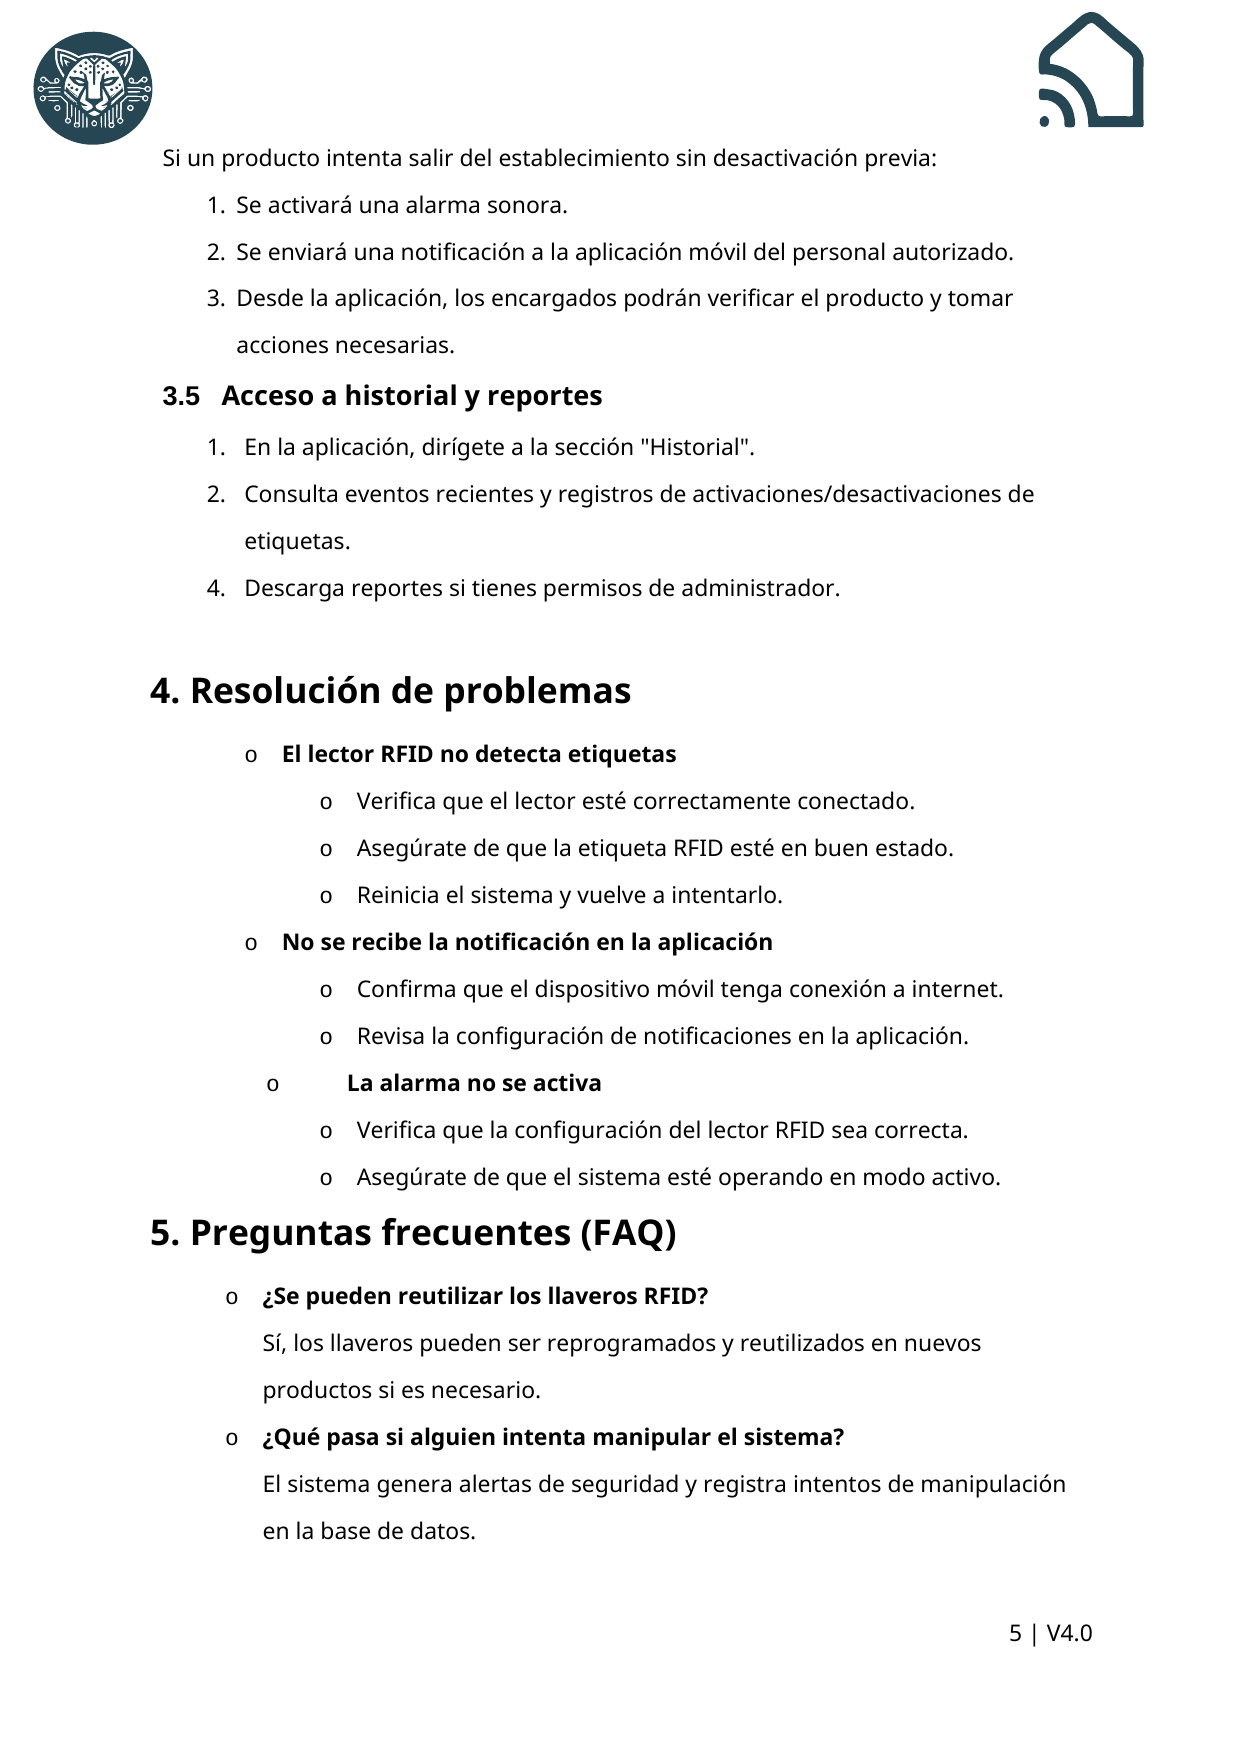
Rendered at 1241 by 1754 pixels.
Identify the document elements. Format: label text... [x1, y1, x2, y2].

list Verifica que la configuración del lector RFID sea correcta. [319, 1114, 1093, 1145]
list Desde la aplicación, los encargados podrán verificar el producto y tomar acciones necesarias. [207, 282, 1093, 360]
list Revisa la configuración de notificaciones en la aplicación. [319, 1020, 1093, 1051]
list Descarga reportes si tienes permisos de administrador. [207, 572, 1093, 603]
list Se activará una alarma sonora. [207, 188, 1093, 220]
list Se enviará una notificación a la aplicación móvil del personal autorizado. [207, 235, 1093, 267]
text Si un producto intenta salir del establecimiento sin desactivación previa: [133, 142, 1093, 173]
list Consulta eventos recientes y registros de activaciones/desactivaciones de etiquetas. [207, 478, 1093, 556]
list En la aplicación, dirígete a la sección "Historial". [207, 431, 1093, 463]
list El lector RFID no detecta etiquetas [244, 738, 1093, 769]
list Asegúrate de que el sistema esté operando en modo activo. [319, 1161, 1093, 1192]
list Asegúrate de que la etiqueta RFID esté en buen estado. [319, 832, 1093, 863]
list Confirma que el dispositivo móvil tenga conexión a internet. [319, 973, 1093, 1004]
list ¿Se pueden reutilizar los llaveros RFID? Sí, los llaveros pueden ser reprogramados y reutilizados en nuevos productos si es necesario. [225, 1280, 1093, 1405]
subtitle 4. Resolución de problemas [150, 666, 1093, 714]
list Acceso a historial y reportes [162, 376, 1093, 413]
list ¿Qué pasa si alguien intenta manipular el sistema? El sistema genera alertas de seguridad y registra intentos de manipulación en la base de datos. [225, 1421, 1093, 1546]
list La alarma no se activa [266, 1067, 1093, 1098]
list Verifica que el lector esté correctamente conectado. [319, 785, 1093, 816]
list Reinicia el sistema y vuelve a intentarlo. [319, 879, 1093, 910]
subtitle 5. Preguntas frecuentes (FAQ) [150, 1208, 1093, 1256]
list No se recibe la notificación en la aplicación [244, 926, 1093, 957]
